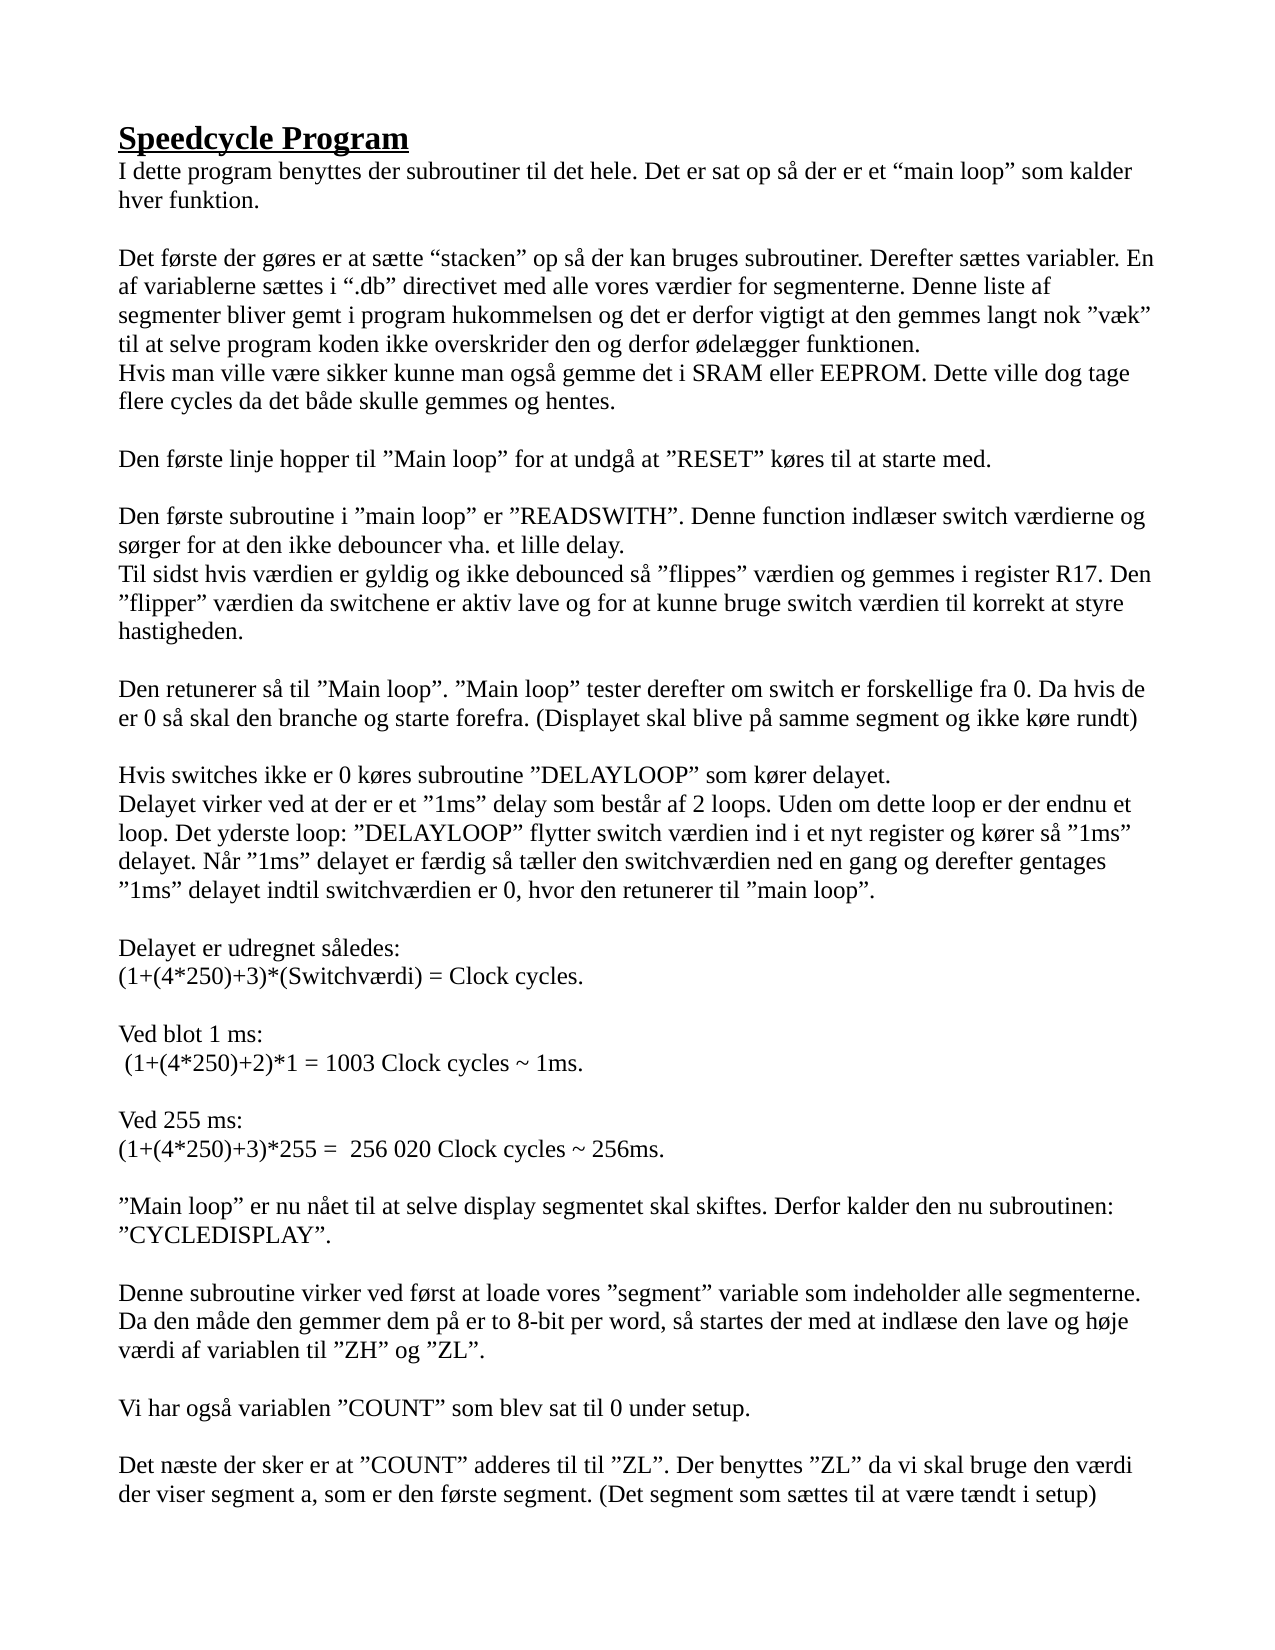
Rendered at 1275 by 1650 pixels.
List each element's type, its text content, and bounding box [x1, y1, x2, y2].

text Den første subroutine i ”main loop” er ”READSWITH”. Denne function indlæser switch værdierne og sørger for at den ikke debouncer vha. et lille delay. [118, 501, 1157, 559]
text Delayet virker ved at der er et ”1ms” delay som består af 2 loops. Uden om dette loop er der endnu et loop. Det yderste loop: ”DELAYLOOP” flytter switch værdien ind i et nyt register og kører så ”1ms” delayet. Når ”1ms” delayet er færdig så tæller den switchværdien ned en gang og derefter gentages ”1ms” delayet indtil switchværdien er 0, hvor den retunerer til ”main loop”. [118, 789, 1157, 904]
text (1+(4*250)+3)*255 = 256 020 Clock cycles ~ 256ms. [118, 1134, 1157, 1163]
text ”Main loop” er nu nået til at selve display segmentet skal skiftes. Derfor kalder den nu subroutinen: ”CYCLEDISPLAY”. [118, 1191, 1157, 1249]
text Hvis switches ikke er 0 køres subroutine ”DELAYLOOP” som kører delayet. [118, 760, 1157, 789]
text Det næste der sker er at ”COUNT” adderes til til ”ZL”. Der benyttes ”ZL” da vi skal bruge den værdi der viser segment a, som er den første segment. (Det segment som sættes til at være tændt i setup) [118, 1450, 1157, 1508]
text (1+(4*250)+2)*1 = 1003 Clock cycles ~ 1ms. [118, 1048, 1157, 1076]
text Delayet er udregnet således: [118, 933, 1157, 961]
text Ved blot 1 ms: [118, 1019, 1157, 1048]
text Det første der gøres er at sætte “stacken” op så der kan bruges subroutiner. Derefter sættes variabler. En af variablerne sættes i “.db” directivet med alle vores værdier for segmenterne. Denne liste af segmenter bliver gemt i program hukommelsen og det er derfor vigtigt at den gemmes langt nok ”væk” til at selve program koden ikke overskrider den og derfor ødelægger funktionen. [118, 243, 1157, 358]
text Den første linje hopper til ”Main loop” for at undgå at ”RESET” køres til at starte med. [118, 444, 1157, 473]
text Speedcycle Program [118, 118, 1157, 156]
text Den retunerer så til ”Main loop”. ”Main loop” tester derefter om switch er forskellige fra 0. Da hvis de er 0 så skal den branche og starte forefra. (Displayet skal blive på samme segment og ikke køre rundt) [118, 674, 1157, 731]
text Ved 255 ms: [118, 1105, 1157, 1134]
text Denne subroutine virker ved først at loade vores ”segment” variable som indeholder alle segmenterne. Da den måde den gemmer dem på er to 8-bit per word, så startes der med at indlæse den lave og høje værdi af variablen til ”ZH” og ”ZL”. [118, 1278, 1157, 1364]
text Til sidst hvis værdien er gyldig og ikke debounced så ”flippes” værdien og gemmes i register R17. Den ”flipper” værdien da switchene er aktiv lave og for at kunne bruge switch værdien til korrekt at styre hastigheden. [118, 559, 1157, 645]
text (1+(4*250)+3)*(Switchværdi) = Clock cycles. [118, 961, 1157, 990]
text I dette program benyttes der subroutiner til det hele. Det er sat op så der er et “main loop” som kalder hver funktion. [118, 156, 1157, 214]
text Vi har også variablen ”COUNT” som blev sat til 0 under setup. [118, 1393, 1157, 1421]
text Hvis man ville være sikker kunne man også gemme det i SRAM eller EEPROM. Dette ville dog tage flere cycles da det både skulle gemmes og hentes. [118, 358, 1157, 415]
